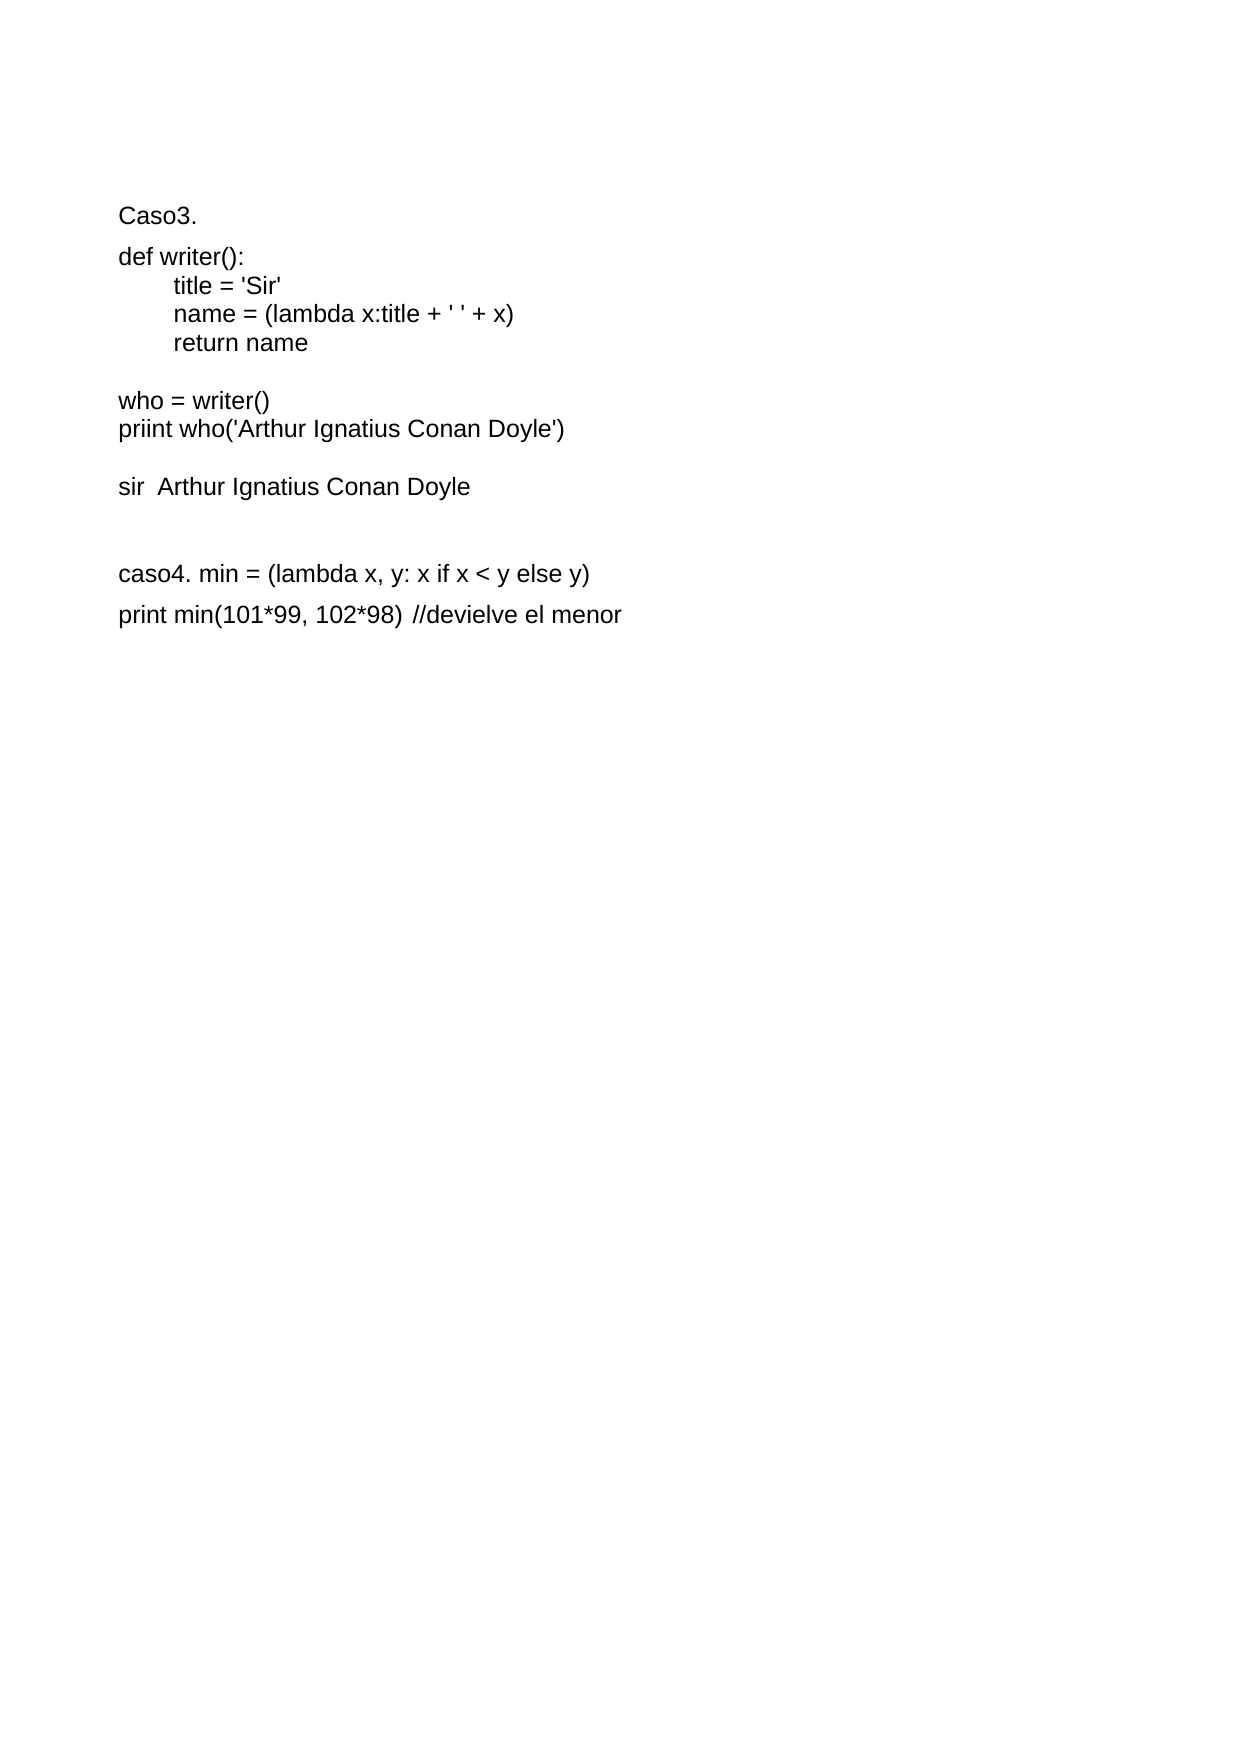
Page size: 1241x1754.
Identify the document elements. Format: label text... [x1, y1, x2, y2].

text name = (lambda x:title + ' ' + x) [118, 299, 1122, 328]
text caso4. min = (lambda x, y: x if x < y else y) [118, 559, 1122, 588]
text Caso3. [118, 201, 1122, 229]
text sir Arthur Ignatius Conan Doyle [118, 472, 1122, 501]
text return name [118, 328, 1122, 357]
text priint who('Arthur Ignatius Conan Doyle') [118, 414, 1122, 443]
text def writer(): [118, 242, 1122, 271]
text title = 'Sir' [118, 271, 1122, 299]
text print min(101*99, 102*98) //devielve el menor [118, 600, 1122, 629]
text who = writer() [118, 386, 1122, 414]
